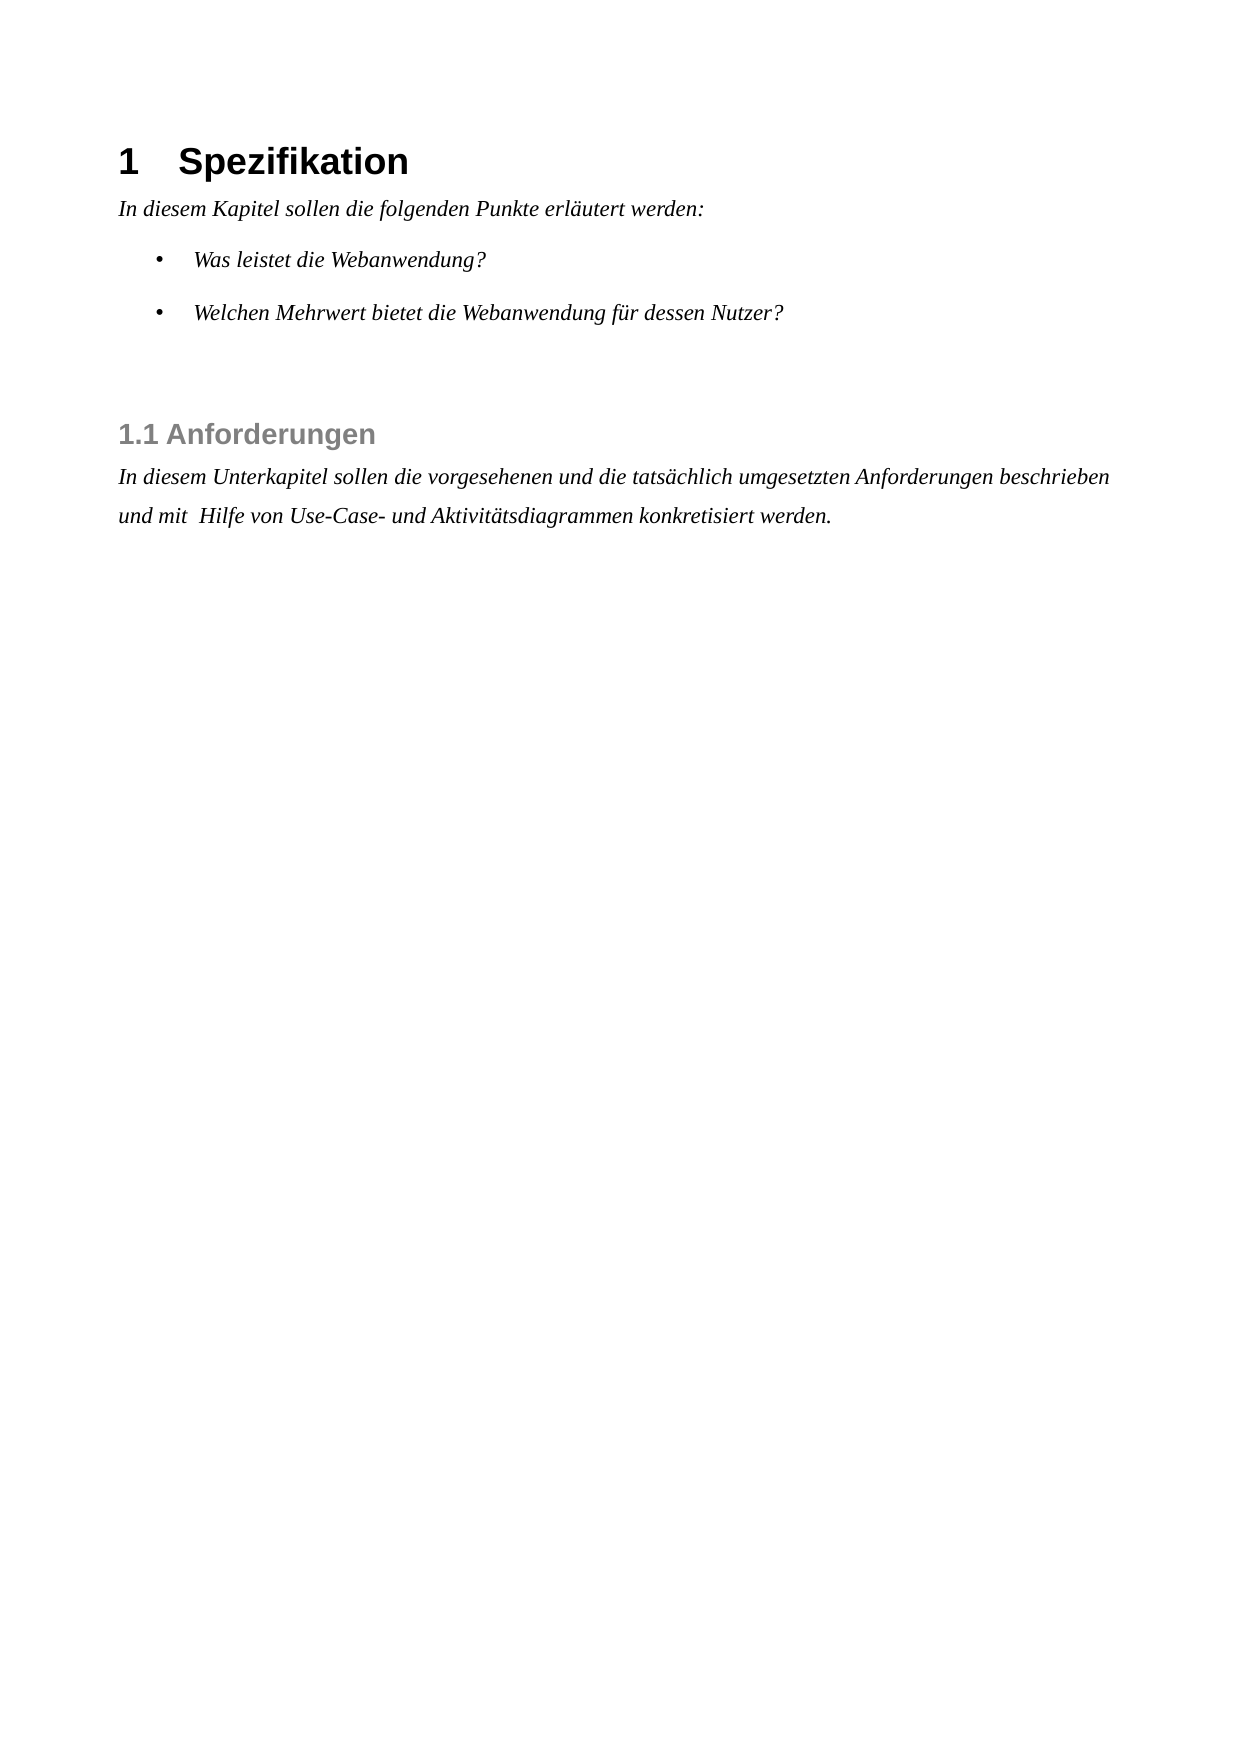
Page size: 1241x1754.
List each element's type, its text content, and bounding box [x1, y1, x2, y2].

text In diesem Unterkapitel sollen die vorgesehenen und die tatsächlich umgesetzten Anforderungen beschrieben und mit Hilfe von Use-Case- und Aktivitätsdiagrammen konkretisiert werden. [118, 463, 1122, 529]
text In diesem Kapitel sollen die folgenden Punkte erläutert werden: [118, 194, 1122, 221]
subtitle Spezifikation [118, 139, 1122, 182]
list Welchen Mehrwert bietet die Webanwendung für dessen Nutzer? [156, 298, 1122, 325]
subtitle 1.1 Anforderungen [118, 417, 1122, 451]
list Was leistet die Webanwendung? [156, 247, 1122, 273]
